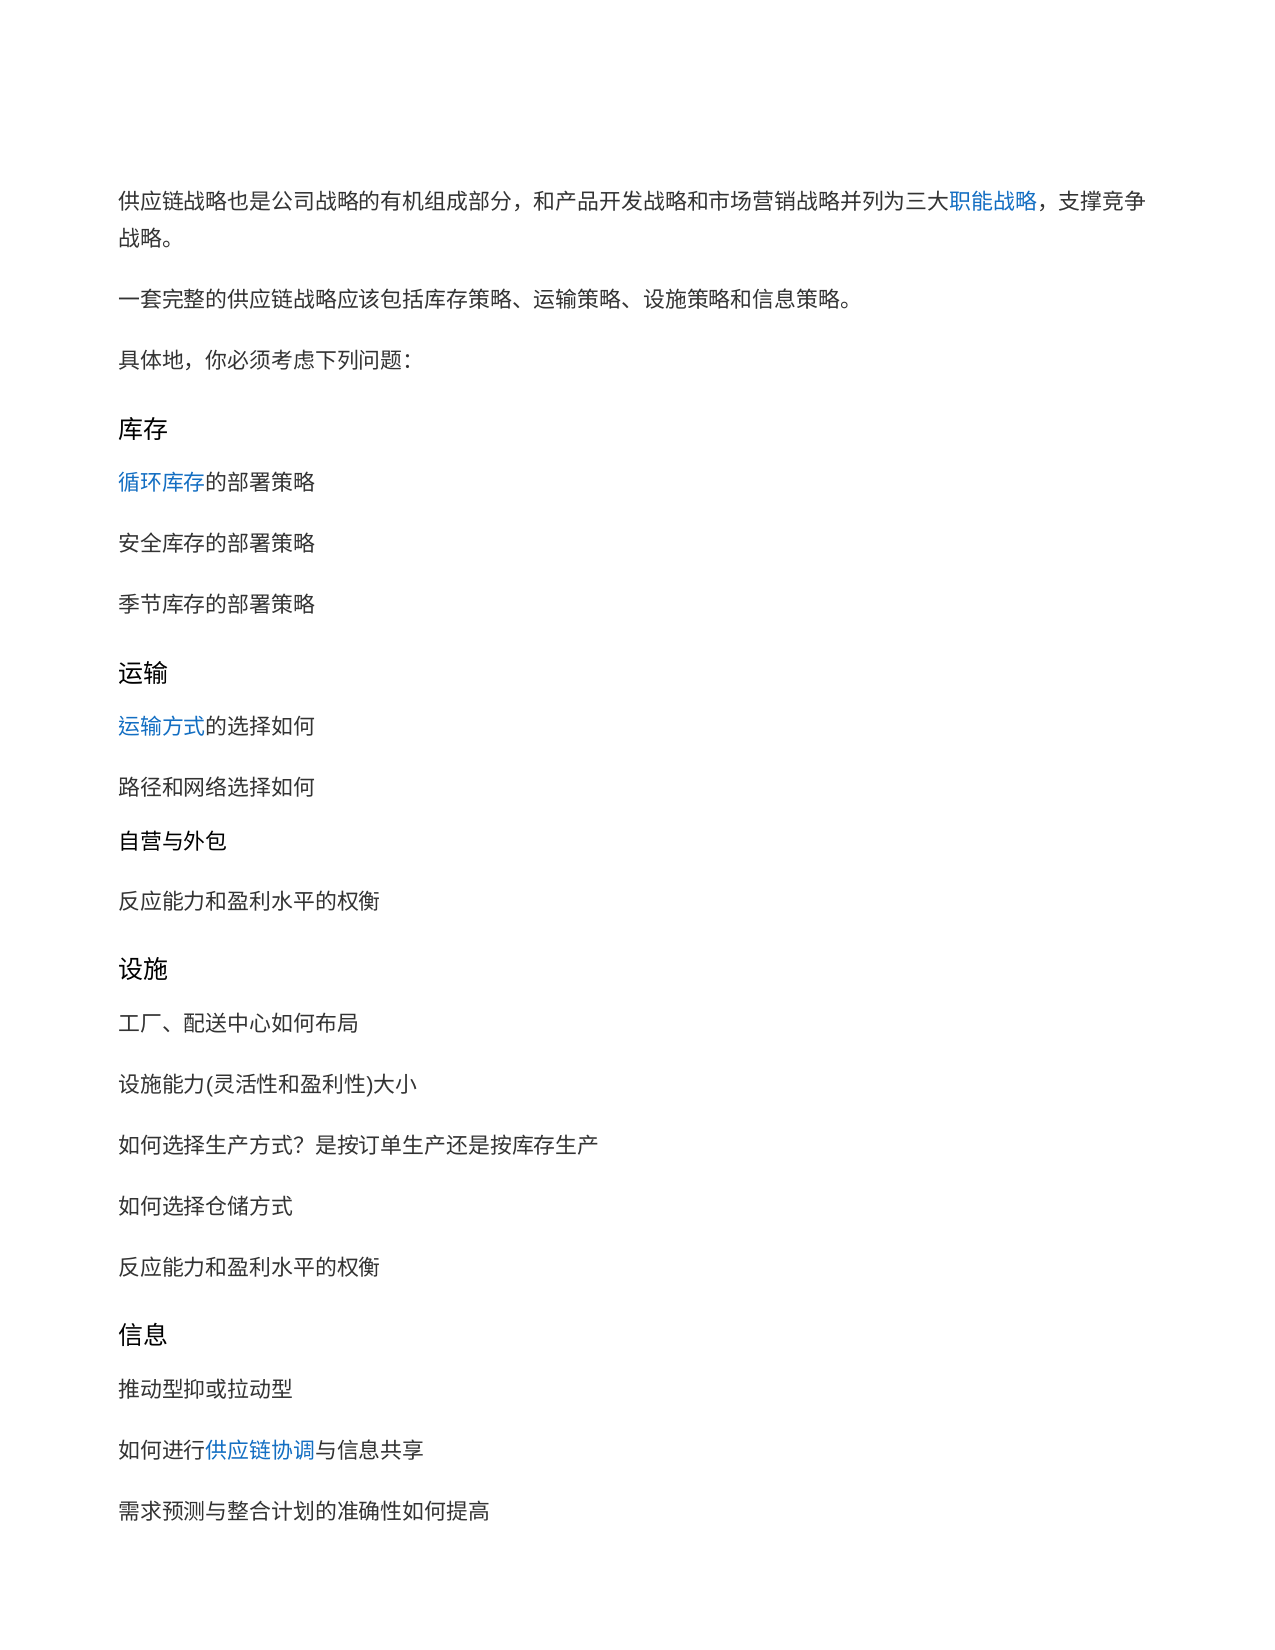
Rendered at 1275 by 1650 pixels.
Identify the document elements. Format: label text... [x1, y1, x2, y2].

text 设施能力(灵活性和盈利性)大小 [118, 1059, 1157, 1097]
text 循环库存的部署策略 [118, 458, 1157, 495]
text 如何进行供应链协调与信息共享 [118, 1425, 1157, 1463]
subtitle 信息 [118, 1316, 1157, 1352]
text 如何选择仓储方式 [118, 1181, 1157, 1219]
text 自营与外包 [118, 824, 1157, 856]
text 反应能力和盈利水平的权衡 [118, 876, 1157, 914]
text 工厂、配送中心如何布局 [118, 998, 1157, 1036]
text 推动型抑或拉动型 [118, 1364, 1157, 1402]
text 反应能力和盈利水平的权衡 [118, 1242, 1157, 1280]
text 一套完整的供应链战略应该包括库存策略、运输策略、设施策略和信息策略。 [118, 275, 1157, 312]
subtitle 库存 [118, 409, 1157, 445]
text 季节库存的部署策略 [118, 580, 1157, 617]
subtitle 运输 [118, 653, 1157, 689]
text 安全库存的部署策略 [118, 519, 1157, 556]
text 路径和网络选择如何 [118, 763, 1157, 800]
text 运输方式的选择如何 [118, 702, 1157, 739]
subtitle 设施 [118, 950, 1157, 986]
text 如何选择生产方式？是按订单生产还是按库存生产 [118, 1120, 1157, 1158]
text 需求预测与整合计划的准确性如何提高 [118, 1486, 1157, 1524]
text 具体地，你必须考虑下列问题： [118, 336, 1157, 373]
text 供应链战略也是公司战略的有机组成部分，和产品开发战略和市场营销战略并列为三大职能战略，支撑竞争战略。 [118, 176, 1157, 251]
